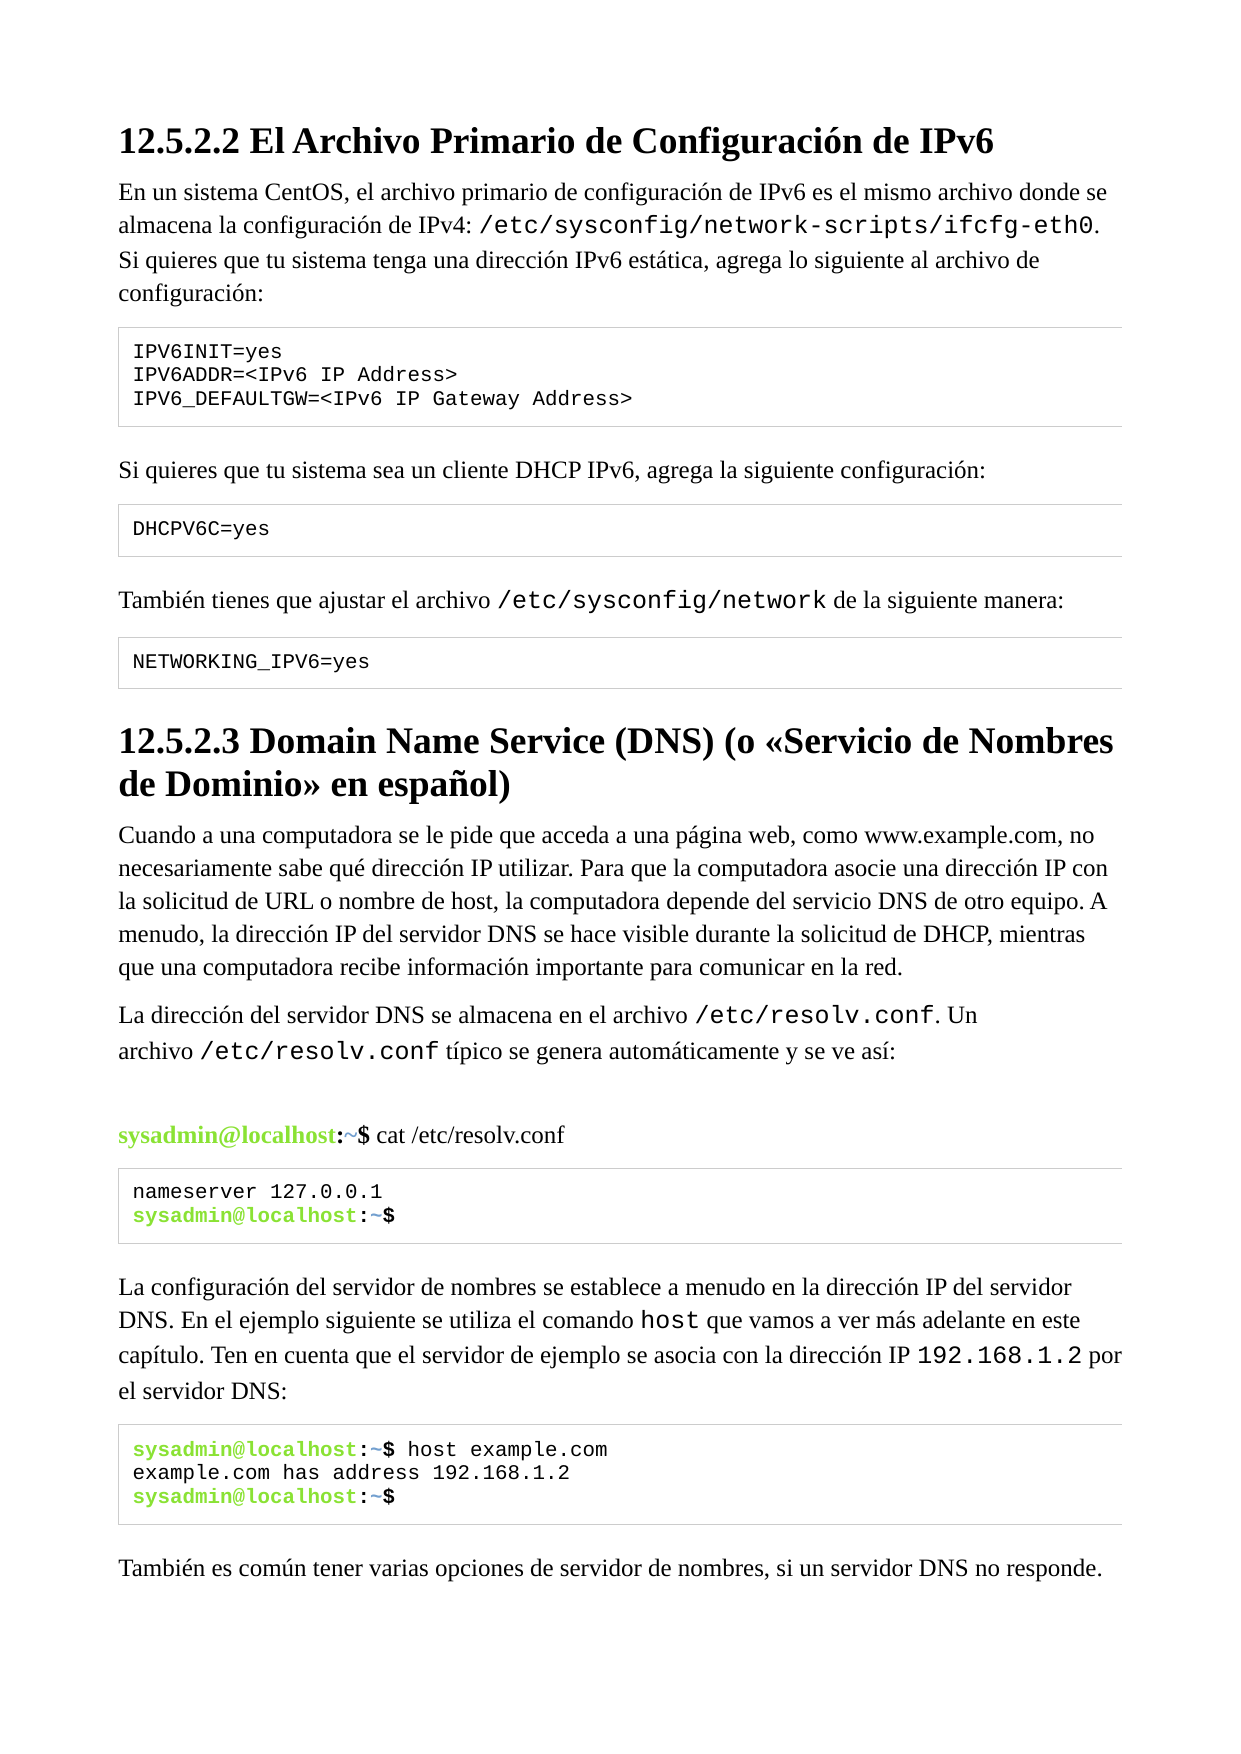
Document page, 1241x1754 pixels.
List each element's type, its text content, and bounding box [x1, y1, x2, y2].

text sysadmin@localhost:~$ cat /etc/resolv.conf [118, 1087, 1122, 1148]
text sysadmin@localhost:~$ host example.com [119, 1425, 1122, 1448]
text IPV6_DEFAULTGW=<IPv6 IP Gateway Address> [119, 374, 1122, 426]
text NETWORKING_IPV6=yes [119, 638, 1122, 688]
subtitle 12.5.2.3 Domain Name Service (DNS) (o «Servicio de Nombres de Dominio» en español) [118, 718, 1122, 804]
text En un sistema CentOS, el archivo primario de configuración de IPv6 es el mismo archivo donde se almacena la configuración de IPv4: /etc/sysconfig/network-scripts/ifcfg-eth0. Si quieres que tu sistema tenga una dirección IPv6 estática, agrega lo siguiente al archivo de configuración: [118, 177, 1122, 307]
subtitle 12.5.2.2 El Archivo Primario de Configuración de IPv6 [118, 118, 1122, 161]
text Si quieres que tu sistema sea un cliente DHCP IPv6, agrega la siguiente configuración: [118, 455, 1122, 484]
text nameserver 127.0.0.1 [119, 1169, 1122, 1191]
text IPV6ADDR=<IPv6 IP Address> [119, 350, 1122, 374]
text También es común tener varias opciones de servidor de nombres, si un servidor DNS no responde. [118, 1553, 1122, 1582]
text También tienes que ajustar el archivo /etc/sysconfig/network de la siguiente manera: [118, 586, 1122, 616]
text DHCPV6C=yes [119, 505, 1122, 556]
text La dirección del servidor DNS se almacena en el archivo /etc/resolv.conf. Un archivo /etc/resolv.conf típico se genera automáticamente y se ve así: [118, 1001, 1122, 1067]
text example.com has address 192.168.1.2 [119, 1448, 1122, 1472]
text sysadmin@localhost:~$ [119, 1191, 1122, 1243]
text sysadmin@localhost:~$ [119, 1472, 1122, 1524]
text IPV6INIT=yes [119, 328, 1122, 350]
text La configuración del servidor de nombres se establece a menudo en la dirección IP del servidor DNS. En el ejemplo siguiente se utiliza el comando host que vamos a ver más adelante en este capítulo. Ten en cuenta que el servidor de ejemplo se asocia con la dirección IP 192.168.1.2 por el servidor DNS: [118, 1272, 1122, 1404]
text Cuando a una computadora se le pide que acceda a una página web, como www.example.com, no necesariamente sabe qué dirección IP utilizar. Para que la computadora asocie una dirección IP con la solicitud de URL o nombre de host, la computadora depende del servicio DNS de otro equipo. A menudo, la dirección IP del servidor DNS se hace visible durante la solicitud de DHCP, mientras que una computadora recibe información importante para comunicar en la red. [118, 820, 1122, 981]
